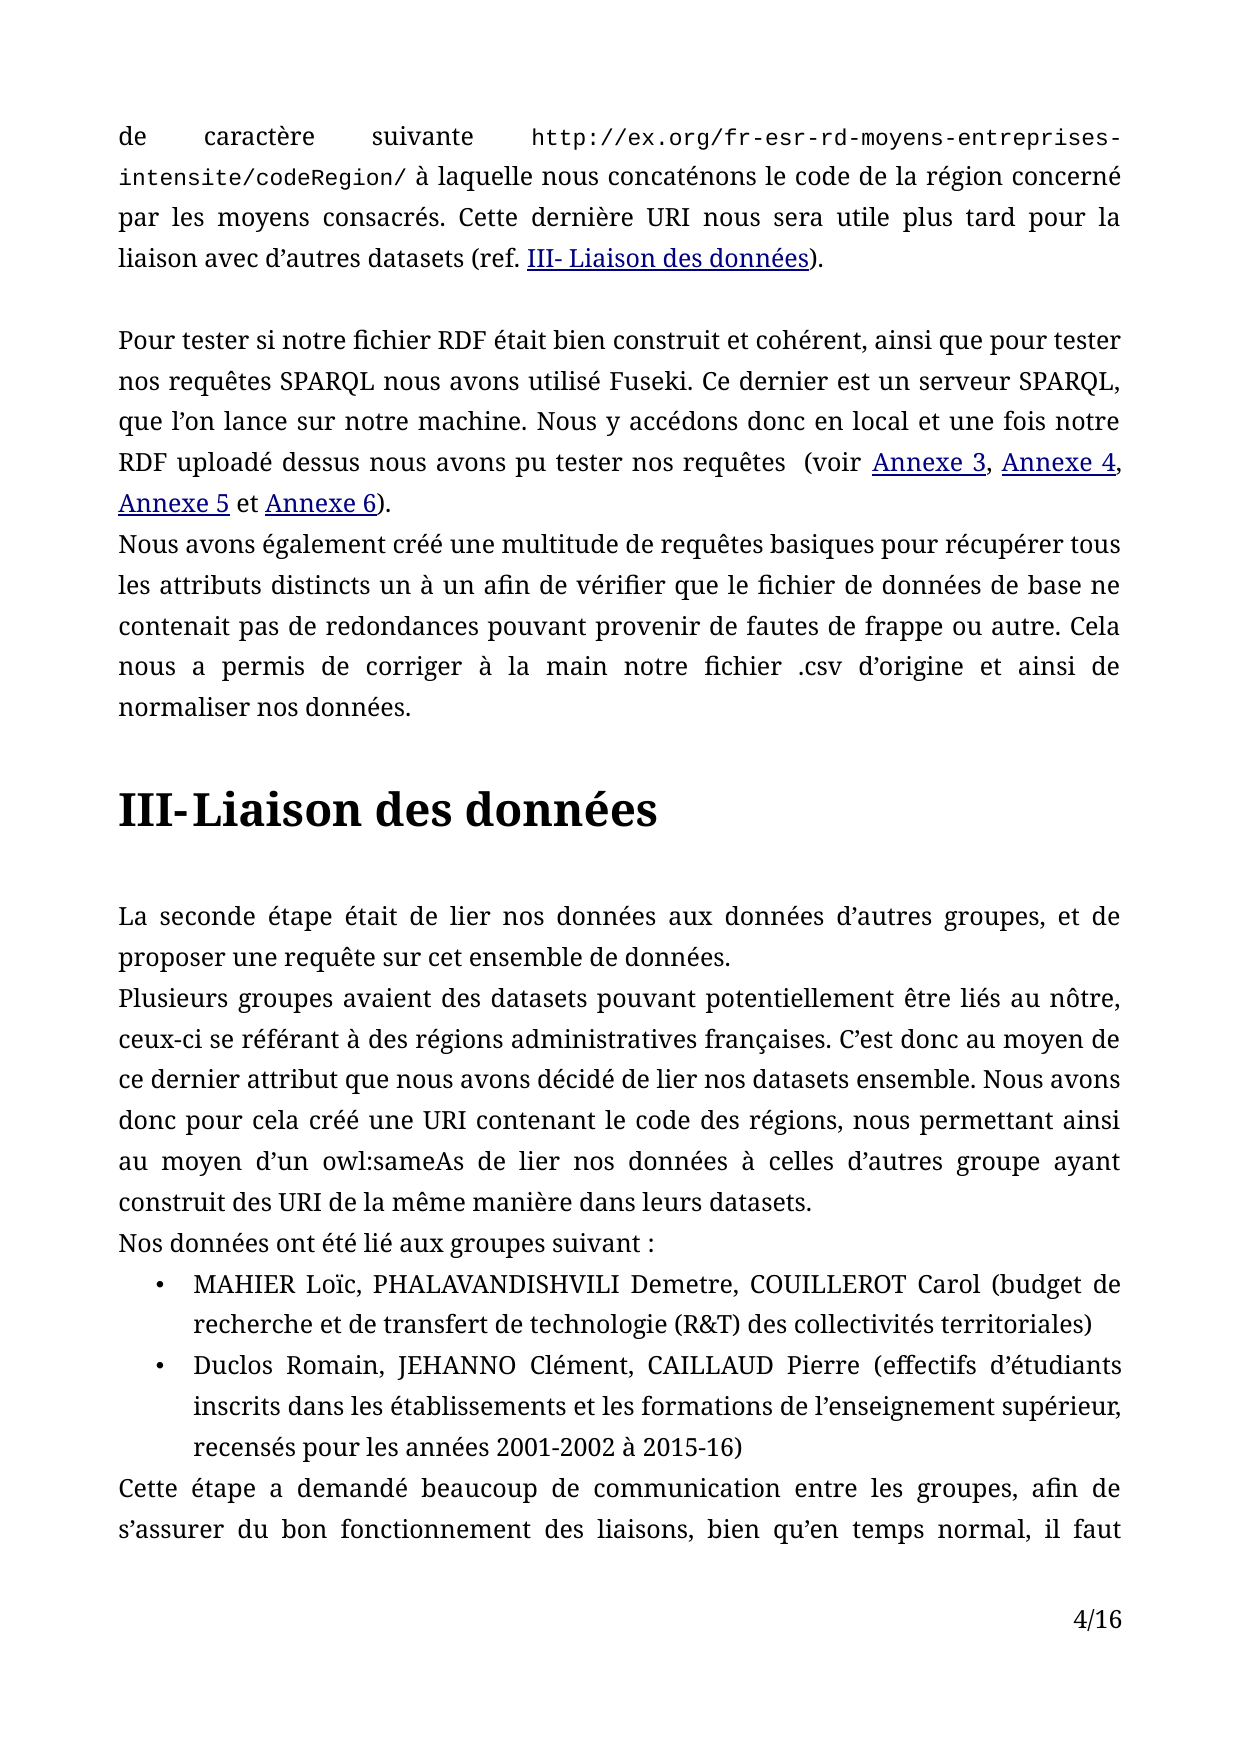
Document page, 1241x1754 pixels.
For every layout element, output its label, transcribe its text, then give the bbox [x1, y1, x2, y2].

subtitle Liaison des données [118, 778, 1122, 840]
text Cette étape a demandé beaucoup de communication entre les groupes, afin de s’assurer du bon fonctionnement des liaisons, bien qu’en temps normal, il faut [118, 1471, 1122, 1545]
text Pour tester si notre fichier RDF était bien construit et cohérent, ainsi que pour tester nos requêtes SPARQL nous avons utilisé Fuseki. Ce dernier est un serveur SPARQL, que l’on lance sur notre machine. Nous y accédons donc en local et une fois notre RDF uploadé dessus nous avons pu tester nos requêtes (voir Annexe 3, Annexe 4, Annexe 5 et Annexe 6). [118, 322, 1122, 520]
text La seconde étape était de lier nos données aux données d’autres groupes, et de proposer une requête sur cet ensemble de données. [118, 899, 1122, 974]
list MAHIER Loïc, PHALAVANDISHVILI Demetre, COUILLEROT Carol (budget de recherche et de transfert de technologie (R&T) des collectivités territoriales) [156, 1266, 1122, 1341]
text Nous avons également créé une multitude de requêtes basiques pour récupérer tous les attributs distincts un à un afin de vérifier que le fichier de données de base ne contenait pas de redondances pouvant provenir de fautes de frappe ou autre. Cela nous a permis de corriger à la main notre fichier .csv d’origine et ainsi de normaliser nos données. [118, 526, 1122, 724]
list Duclos Romain, JEHANNO Clément, CAILLAUD Pierre (effectifs d’étudiants inscrits dans les établissements et les formations de l’enseignement supérieur, recensés pour les années 2001-2002 à 2015-16) [156, 1348, 1122, 1464]
text Nos données ont été lié aux groupes suivant : [118, 1226, 1122, 1259]
text Plusieurs groupes avaient des datasets pouvant potentiellement être liés au nôtre, ceux-ci se référant à des régions administratives françaises. C’est donc au moyen de ce dernier attribut que nous avons décidé de lier nos datasets ensemble. Nous avons donc pour cela créé une URI contenant le code des régions, nous permettant ainsi au moyen d’un owl:sameAs de lier nos données à celles d’autres groupe ayant construit des URI de la même manière dans leurs datasets. [118, 981, 1122, 1219]
text de caractère suivante http://ex.org/fr-esr-rd-moyens-entreprises-intensite/codeRegion/ à laquelle nous concaténons le code de la région concerné par les moyens consacrés. Cette dernière URI nous sera utile plus tard pour la liaison avec d’autres datasets (ref. III- Liaison des données). [118, 118, 1122, 275]
